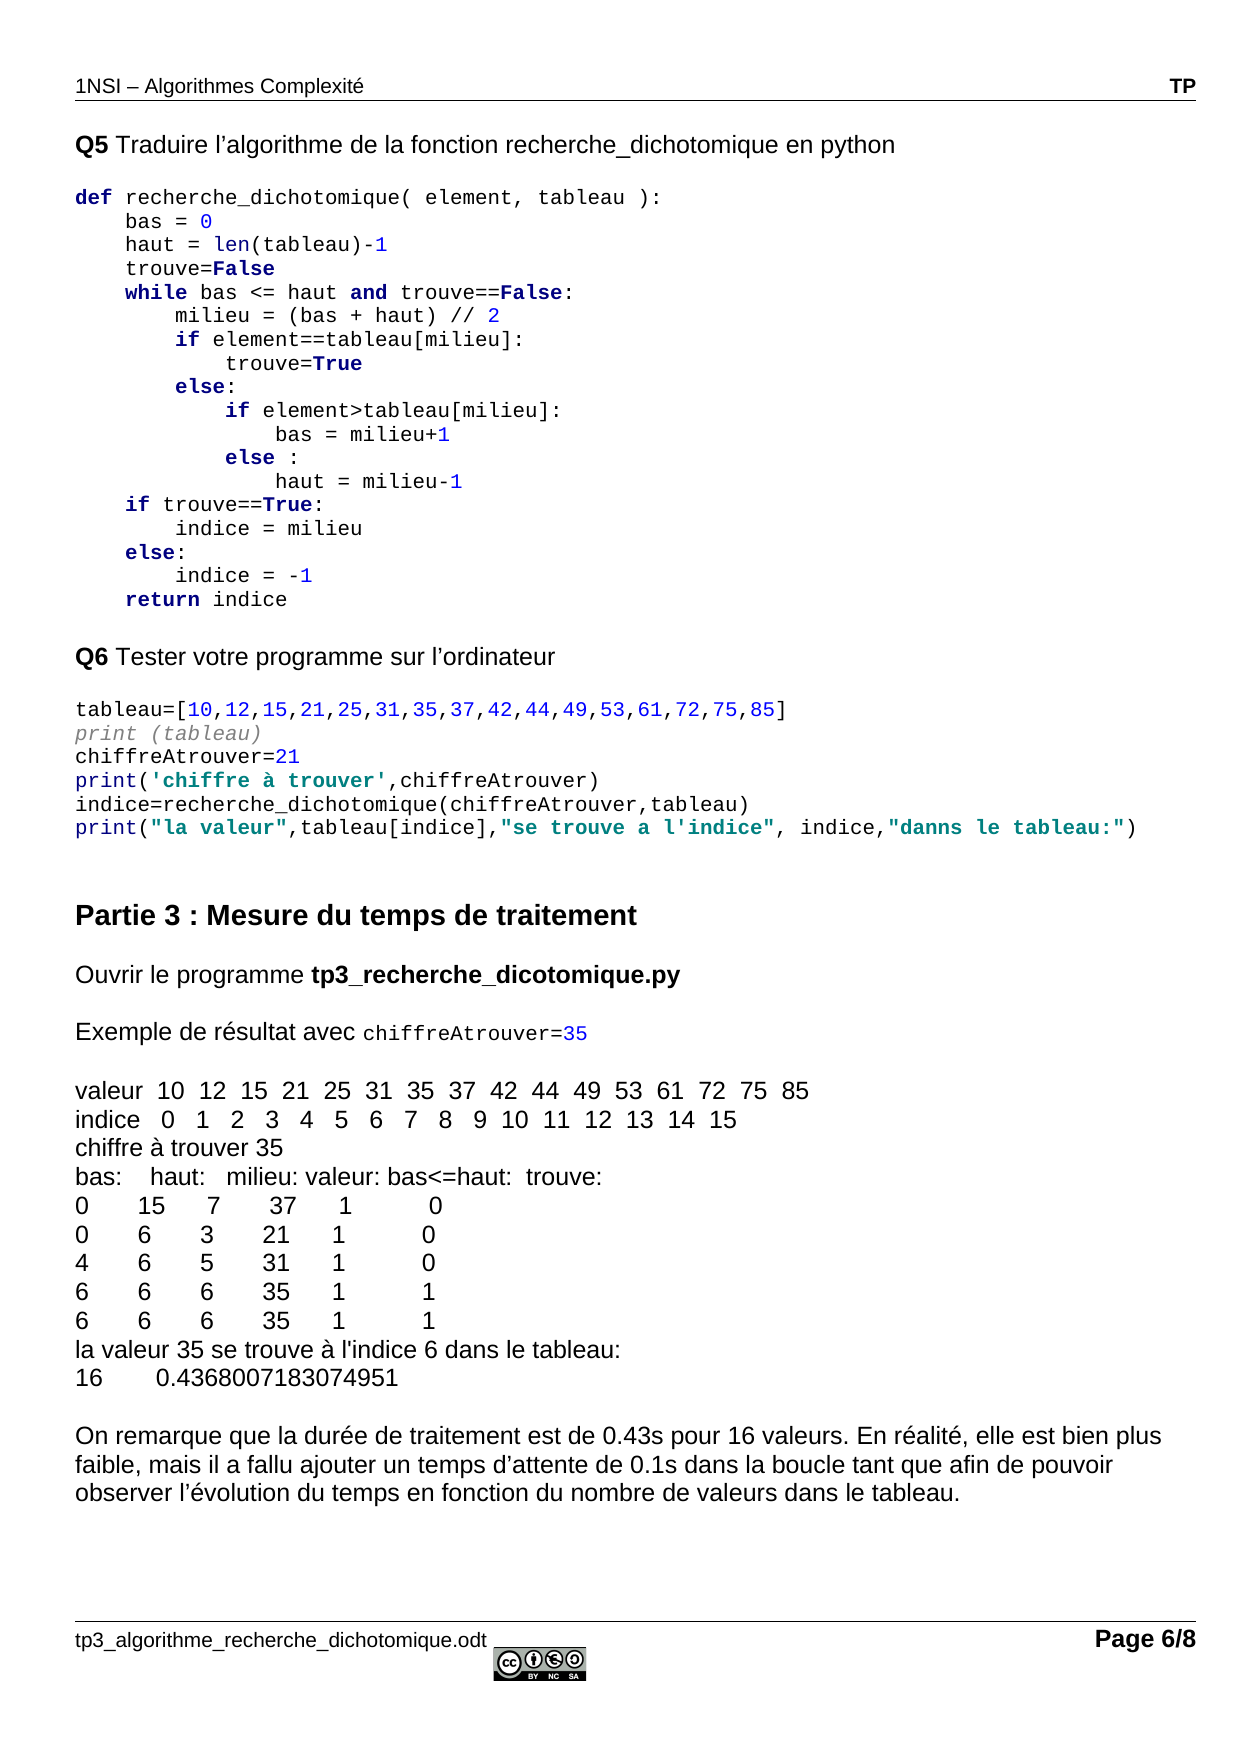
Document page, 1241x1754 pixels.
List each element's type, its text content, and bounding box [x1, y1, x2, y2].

text la valeur 35 se trouve à l'indice 6 dans le tableau: [75, 1334, 1196, 1363]
text indice 0 1 2 3 4 5 6 7 8 9 10 11 12 13 14 15 [75, 1104, 1196, 1133]
picture [493, 1647, 587, 1681]
text tableau=[10,12,15,21,25,31,35,37,42,44,49,53,61,72,75,85] print (tableau) chiffreAtrouver=21 print('chiffre à trouver',chiffreAtrouver) indice=recherche_dichotomique(chiffreAtrouver,tableau) print("la valeur",tableau[indice],"se trouve a l'indice", indice,"danns le tableau:") [75, 699, 1196, 869]
text Q6 Tester votre programme sur l’ordinateur [75, 641, 1196, 670]
text valeur 10 12 15 21 25 31 35 37 42 44 49 53 61 72 75 85 [75, 1076, 1196, 1104]
text 16 0.4368007183074951 [75, 1363, 1196, 1392]
text 0 15 7 37 1 0 [75, 1191, 1196, 1219]
text Q5 Traduire l’algorithme de la fonction recherche_dichotomique en python [75, 129, 1196, 158]
text 6 6 6 35 1 1 [75, 1277, 1196, 1306]
text 6 6 6 35 1 1 [75, 1306, 1196, 1334]
text chiffre à trouver 35 [75, 1133, 1196, 1162]
text def recherche_dichotomique( element, tableau ): bas = 0 haut = len(tableau)-1 trouve=False while bas <= haut and trouve==False: milieu = (bas + haut) // 2 if element==tableau[milieu]: trouve=True else: if element>tableau[milieu]: bas = milieu+1 else : haut = milieu-1 if trouve==True: indice = milieu else: indice = -1 return indice [75, 187, 1196, 613]
text 0 6 3 21 1 0 [75, 1219, 1196, 1248]
text Ouvrir le programme tp3_recherche_dicotomique.py [75, 960, 1196, 989]
text 4 6 5 31 1 0 [75, 1248, 1196, 1277]
text Exemple de résultat avec chiffreAtrouver=35 [75, 1017, 1196, 1047]
text On remarque que la durée de traitement est de 0.43s pour 16 valeurs. En réalité, elle est bien plus faible, mais il a fallu ajouter un temps d’attente de 0.1s dans la boucle tant que afin de pouvoir observer l’évolution du temps en fonction du nombre de valeurs dans le tableau. [75, 1421, 1196, 1507]
text bas: haut: milieu: valeur: bas<=haut: trouve: [75, 1162, 1196, 1191]
text Partie 3 : Mesure du temps de traitement [75, 898, 1196, 931]
